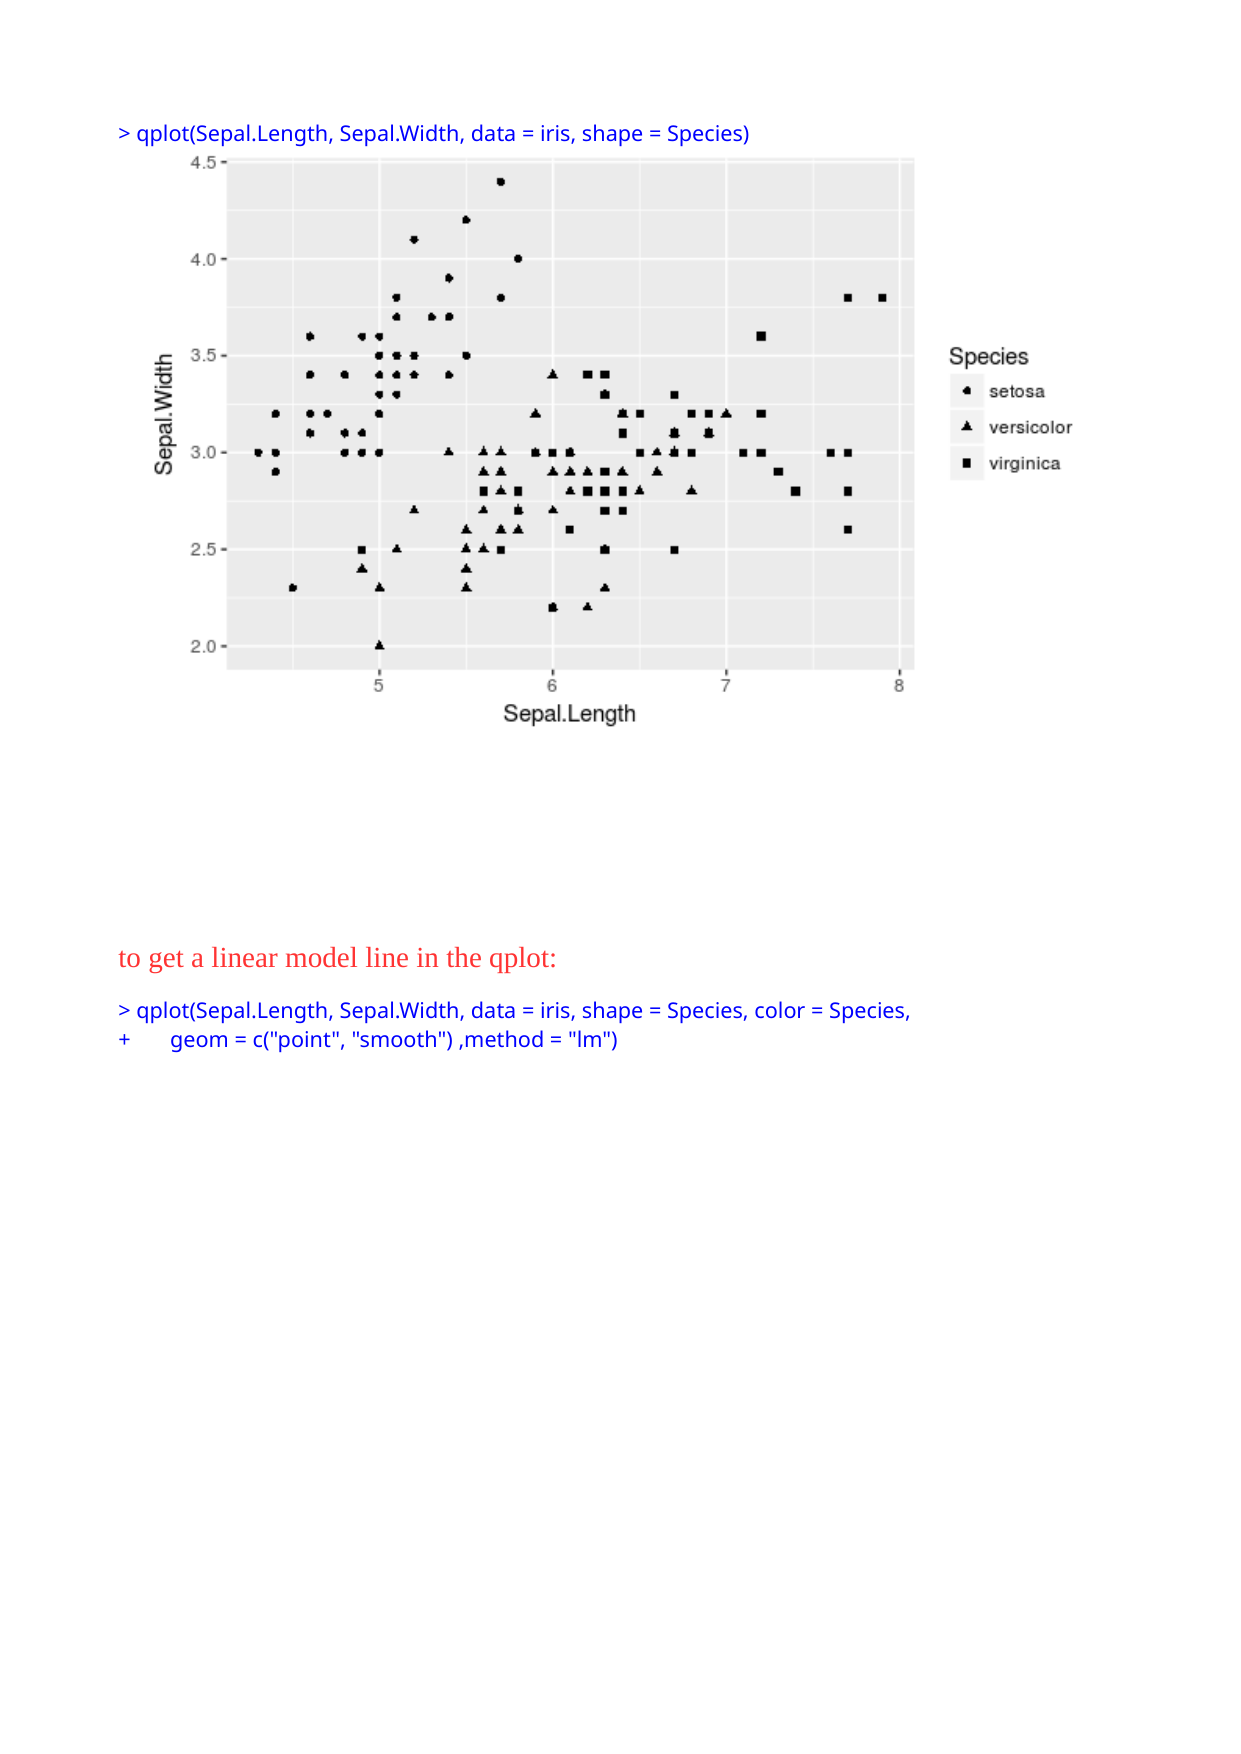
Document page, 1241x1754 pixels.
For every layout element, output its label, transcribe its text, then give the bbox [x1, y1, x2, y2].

text + geom = c("point", "smooth") ,method = "lm") [118, 1024, 1122, 1054]
text > qplot(Sepal.Length, Sepal.Width, data = iris, shape = Species) [118, 118, 1122, 148]
text to get a linear model line in the qplot: [118, 940, 1122, 974]
picture [144, 147, 1096, 739]
text > qplot(Sepal.Length, Sepal.Width, data = iris, shape = Species, color = Species, [118, 995, 1122, 1024]
